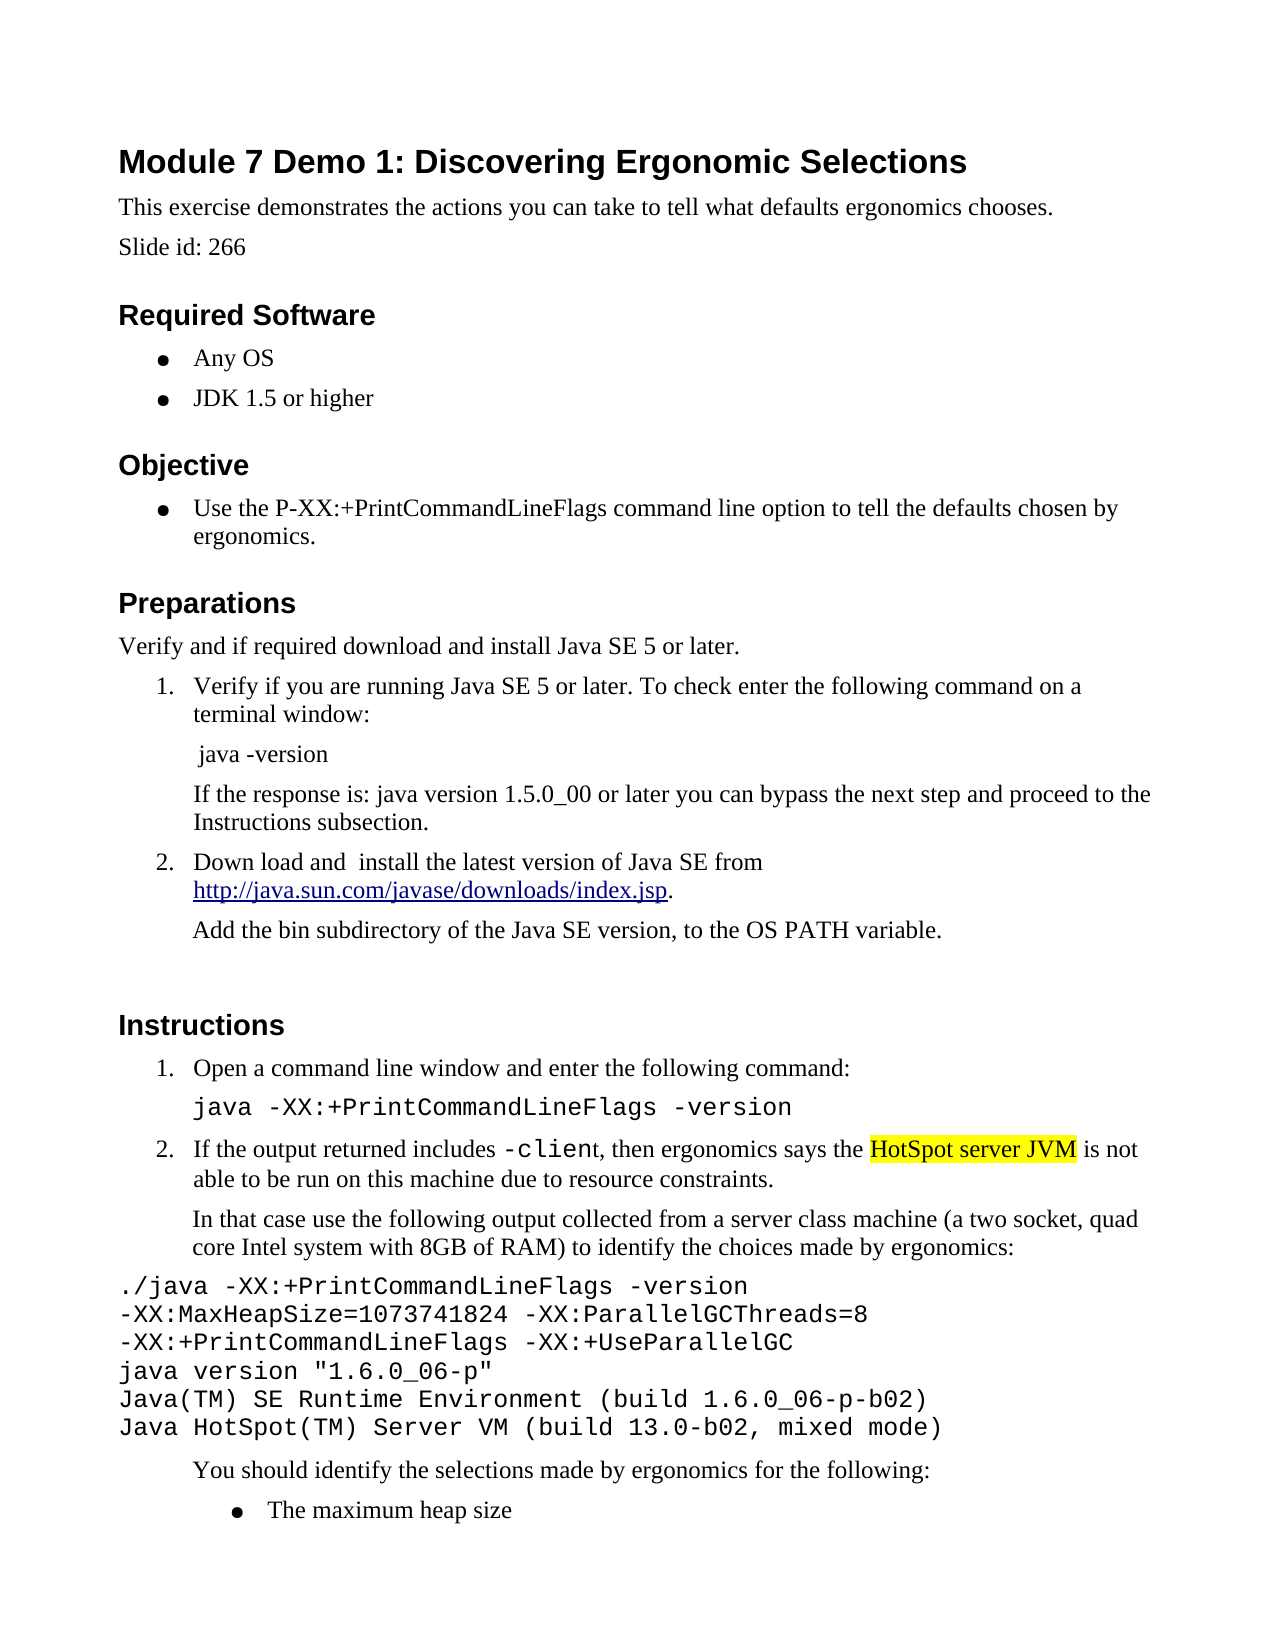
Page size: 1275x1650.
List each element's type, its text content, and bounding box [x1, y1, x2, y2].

list Down load and install the latest version of Java SE from http://java.sun.com/javase/downloads/index.jsp. [156, 848, 1157, 904]
list Any OS [156, 344, 1157, 371]
list Use the P-XX:+PrintCommandLineFlags command line option to tell the defaults chosen by ergonomics. [156, 494, 1157, 549]
list Verify if you are running Java SE 5 or later. To check enter the following command on a terminal window: [156, 672, 1157, 728]
list If the output returned includes -client, then ergonomics says the HotSpot server JVM is not able to be run on this machine due to resource constraints. [156, 1135, 1157, 1193]
text ./java -XX:+PrintCommandLineFlags -version -XX:MaxHeapSize=1073741824 -XX:ParallelGCThreads=8 -XX:+PrintCommandLineFlags -XX:+UseParallelGC java version "1.6.0_06-p" Java(TM) SE Runtime Environment (build 1.6.0_06-p-b02) Java HotSpot(TM) Server VM (build 13.0-b02, mixed mode) [118, 1273, 1157, 1443]
list The maximum heap size [229, 1496, 1157, 1524]
text You should identify the selections made by ergonomics for the following: [192, 1456, 1157, 1483]
text Slide id: 266 [118, 233, 1157, 261]
text This exercise demonstrates the actions you can take to tell what defaults ergonomics chooses. [118, 193, 1157, 221]
text java -XX:+PrintCommandLineFlags -version [192, 1094, 1157, 1123]
text java -version [192, 740, 1157, 768]
list Open a command line window and enter the following command: [156, 1054, 1157, 1082]
list If the response is: java version 1.5.0_00 or later you can bypass the next step and proceed to the Instructions subsection. [156, 781, 1157, 836]
subtitle Required Software [118, 298, 1157, 331]
text Add the bin subdirectory of the Java SE version, to the OS PATH variable. [192, 916, 1157, 944]
text Verify and if required download and install Java SE 5 or later. [118, 632, 1157, 660]
subtitle Module 7 Demo 1: Discovering Ergonomic Selections [118, 143, 1157, 181]
subtitle Objective [118, 449, 1157, 482]
subtitle Instructions [118, 1009, 1157, 1042]
text In that case use the following output collected from a server class machine (a two socket, quad core Intel system with 8GB of RAM) to identify the choices made by ergonomics: [192, 1205, 1157, 1261]
list JDK 1.5 or higher [156, 384, 1157, 412]
subtitle Preparations [118, 587, 1157, 620]
